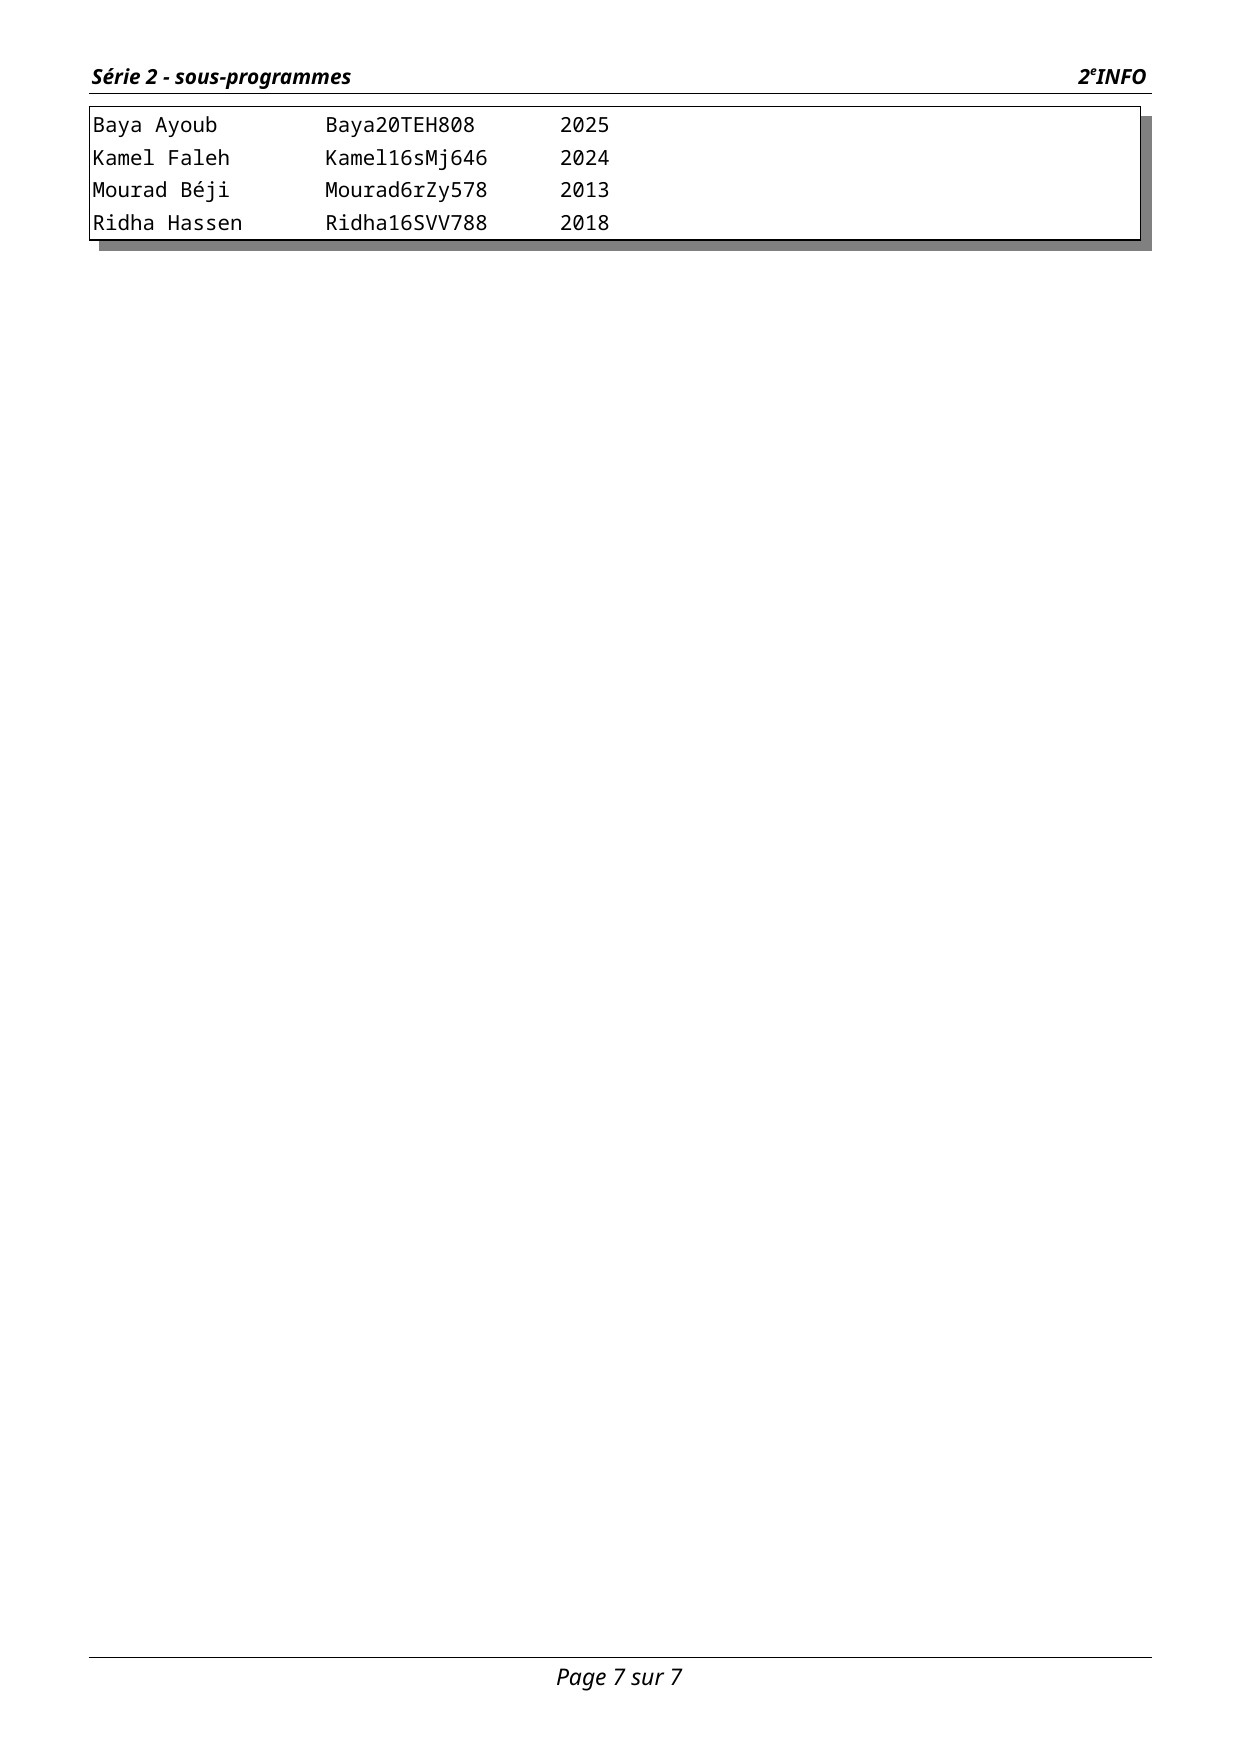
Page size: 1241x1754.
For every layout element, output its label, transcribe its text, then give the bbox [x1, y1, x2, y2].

text Mourad Béji Mourad6rZy578 2013 [90, 171, 1140, 204]
text Kamel Faleh Kamel16sMj646 2024 [90, 139, 1140, 171]
text Baya Ayoub Baya20TEH808 2025 [90, 107, 1140, 138]
text Ridha Hassen Ridha16SVV788 2018 [90, 204, 1140, 239]
